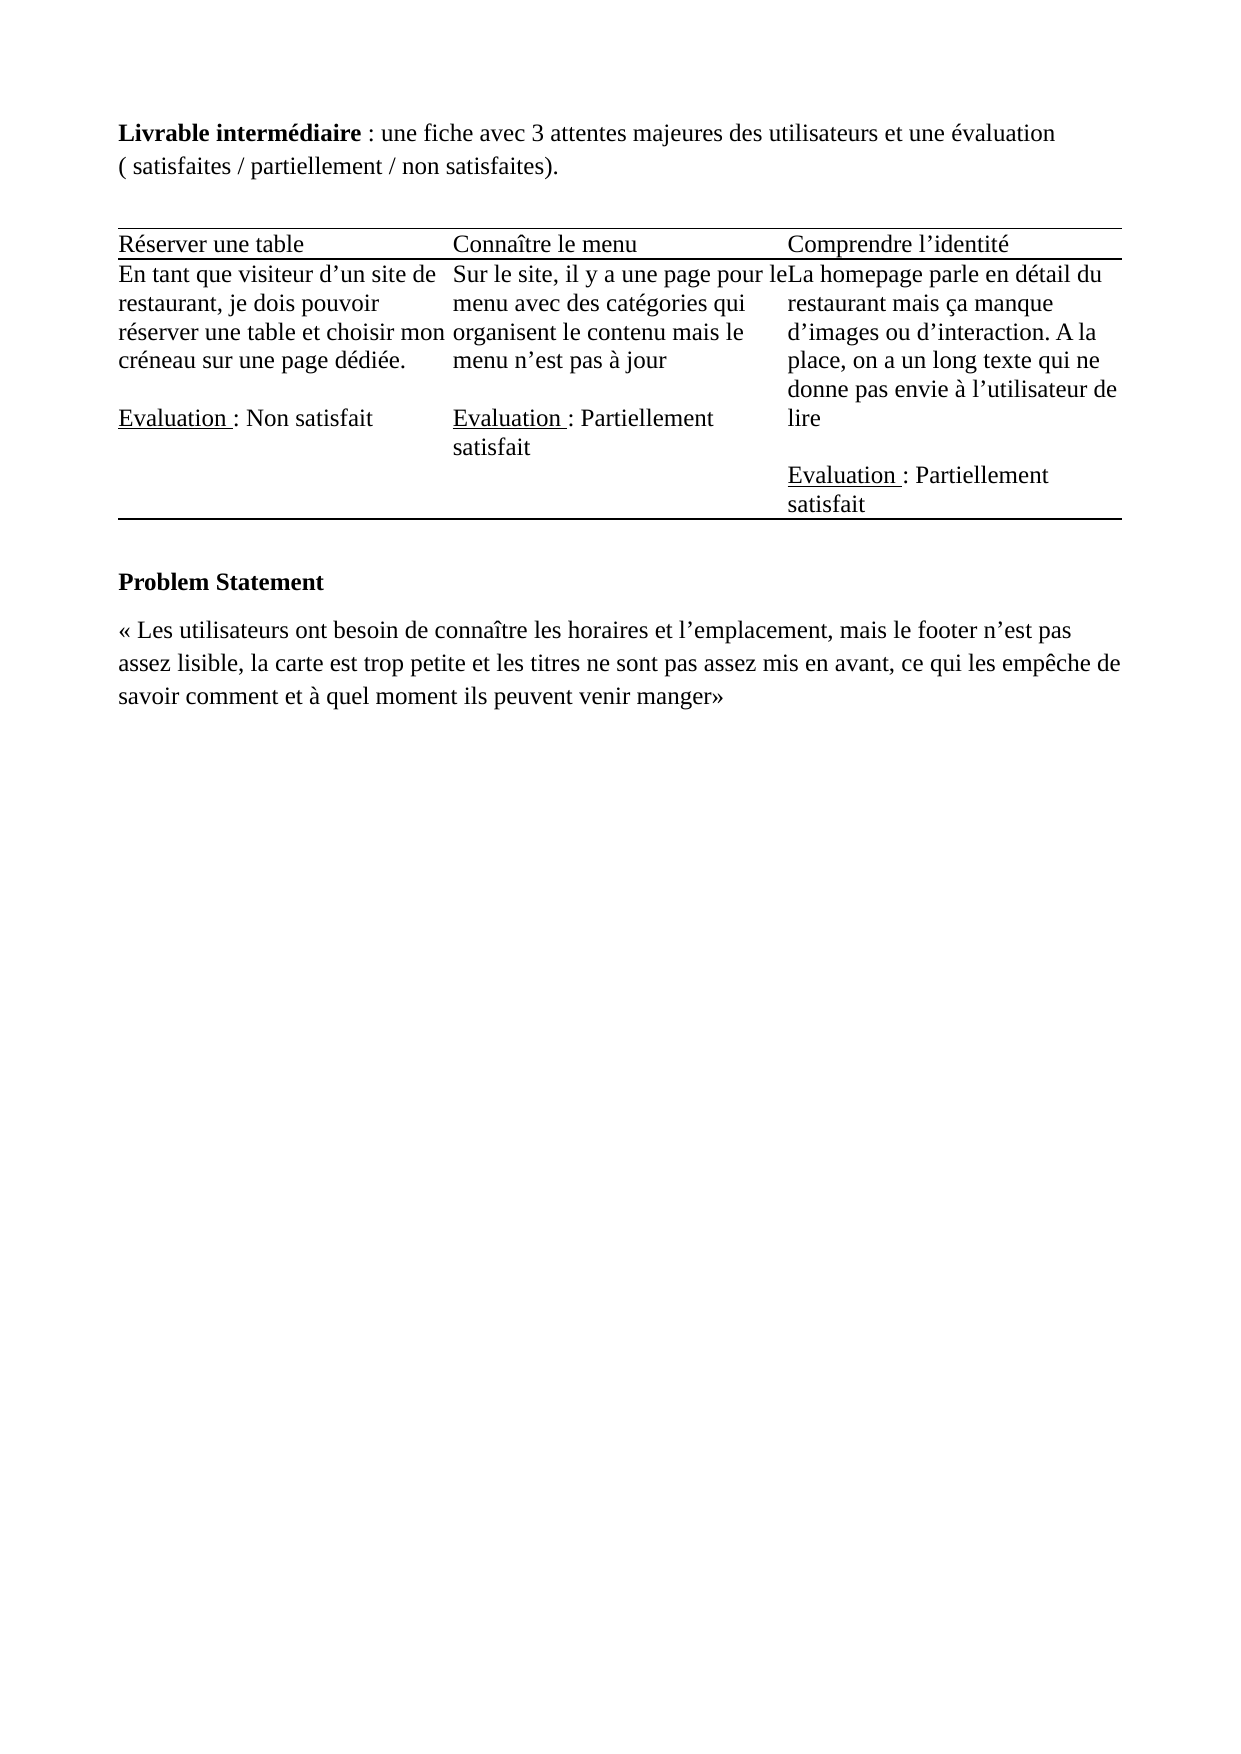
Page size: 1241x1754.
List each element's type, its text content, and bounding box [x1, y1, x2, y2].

table_cell La homepage parle en détail du restaurant mais ça manque d’images ou d’interaction. A la place, on a un long texte qui ne donne pas envie à l’utilisateur de lire Evaluation : Partiellement satisfait [788, 260, 1122, 518]
table_cell Sur le site, il y a une page pour le menu avec des catégories qui organisent le contenu mais le menu n’est pas à jour Evaluation : Partiellement satisfait [453, 260, 787, 518]
table_header Connaître le menu [453, 229, 787, 258]
table_cell En tant que visiteur d’un site de restaurant, je dois pouvoir réserver une table et choisir mon créneau sur une page dédiée. Evaluation : Non satisfait [118, 260, 453, 518]
table_header Comprendre l’identité [788, 229, 1122, 258]
text « Les utilisateurs ont besoin de connaître les horaires et l’emplacement, mais le footer n’est pas assez lisible, la carte est trop petite et les titres ne sont pas assez mis en avant, ce qui les empêche de savoir comment et à quel moment ils peuvent venir manger» [118, 615, 1122, 710]
text Problem Statement [118, 567, 1122, 596]
table_header Réserver une table [118, 229, 453, 258]
text Livrable intermédiaire : une fiche avec 3 attentes majeures des utilisateurs et une évaluation ( satisfaites / partiellement / non satisfaites). [118, 118, 1122, 180]
